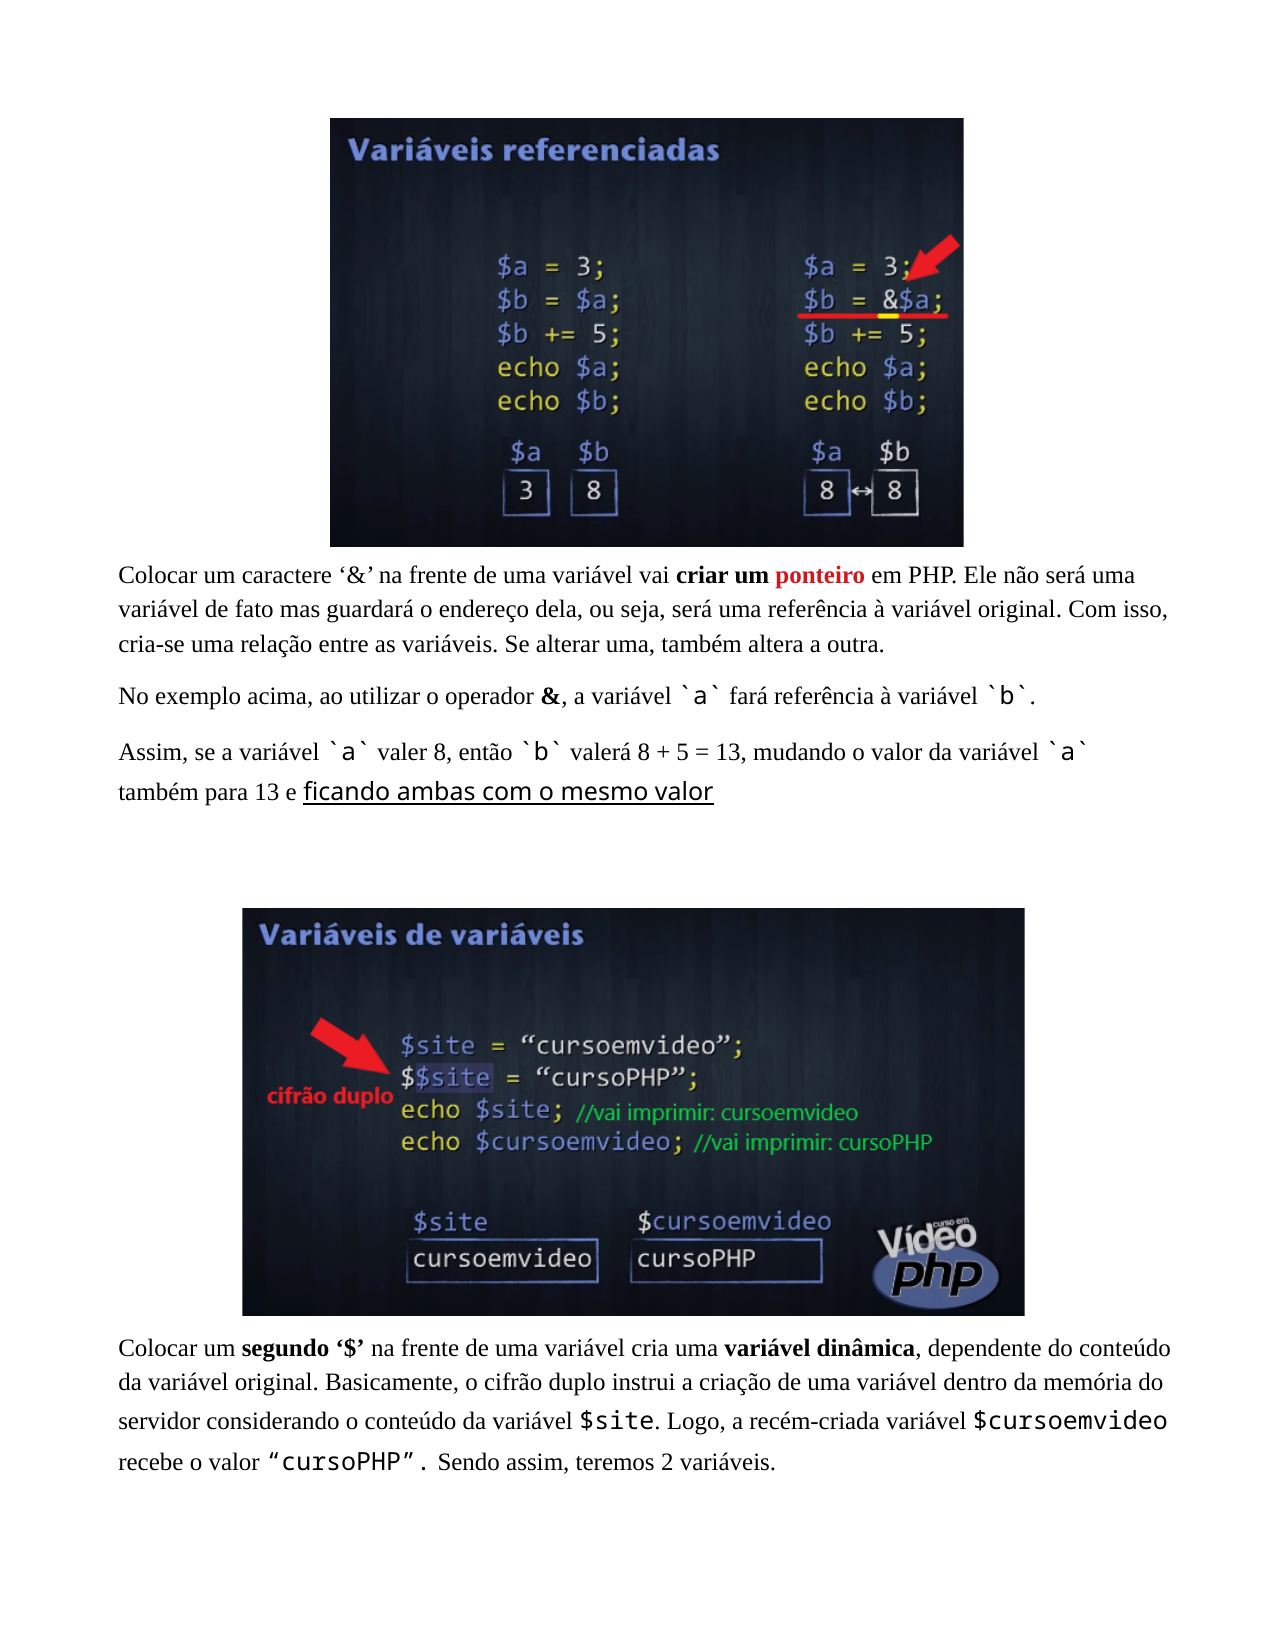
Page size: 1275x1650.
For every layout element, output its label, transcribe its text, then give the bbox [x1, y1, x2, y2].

picture [330, 118, 964, 547]
picture [242, 908, 1025, 1316]
text Colocar um caractere ‘&’ na frente de uma variável vai criar um ponteiro em PHP. Ele não será uma variável de fato mas guardará o endereço dela, ou seja, será uma referência à variável original. Com isso, cria-se uma relação entre as variáveis. Se alterar uma, também altera a outra. [118, 560, 1175, 657]
text Assim, se a variável `a` valer 8, então `b` valerá 8 + 5 = 13, mudando o valor da variável `a` também para 13 e ficando ambas com o mesmo valor [118, 733, 1175, 808]
text Colocar um segundo ‘$’ na frente de uma variável cria uma variável dinâmica, dependente do conteúdo da variável original. Basicamente, o cifrão duplo instrui a criação de uma variável dentro da memória do servidor considerando o conteúdo da variável $site. Logo, a recém-criada variável $cursoemvideo recebe o valor “cursoPHP”. Sendo assim, teremos 2 variáveis. [118, 1333, 1175, 1478]
text No exemplo acima, ao utilizar o operador &, a variável `a` fará referência à variável `b`. [118, 678, 1175, 712]
